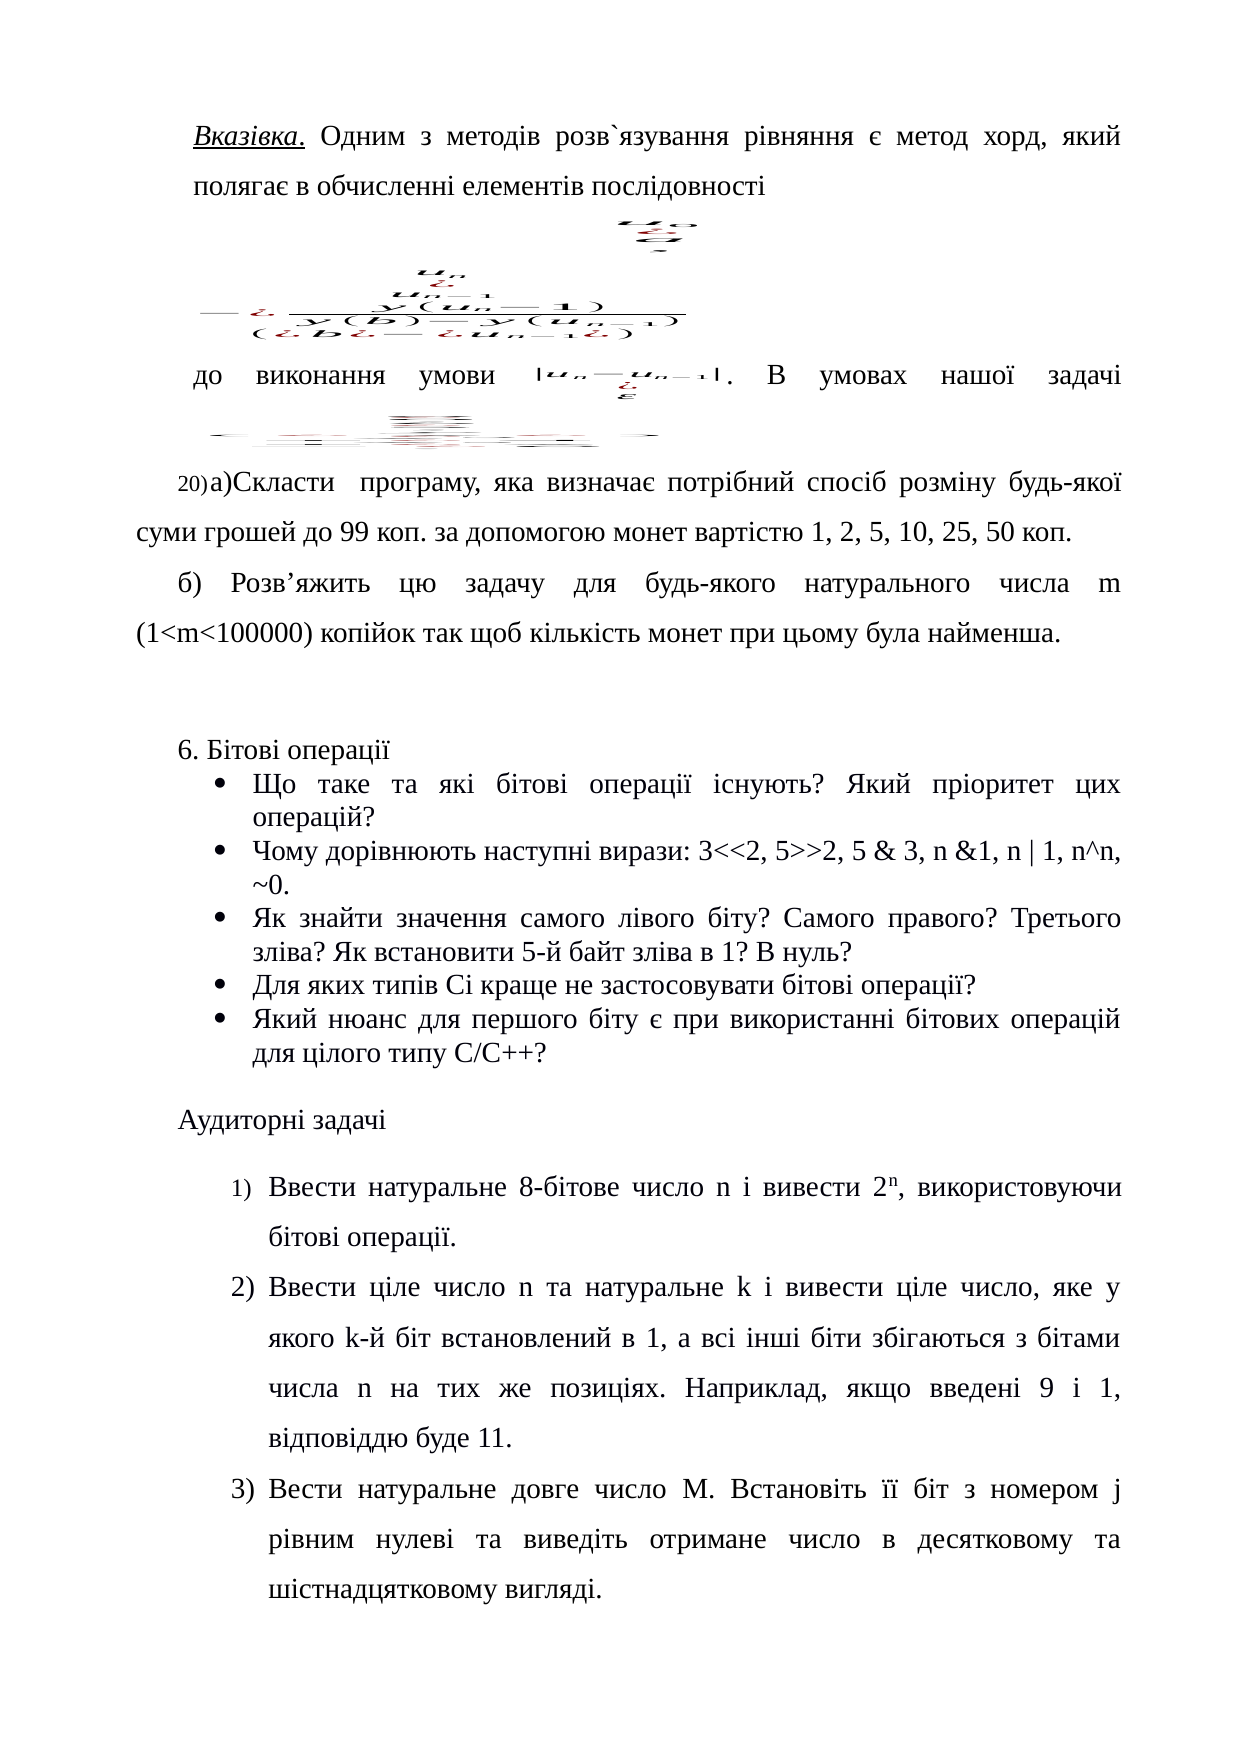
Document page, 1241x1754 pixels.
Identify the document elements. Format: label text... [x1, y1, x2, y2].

text Вказівка. Одним з методів розв`язування рівняння є метод хорд, який полягає в обчисленні елементів послідовності [193, 118, 1122, 202]
list Чому дорівнюють наступні вирази: 3<<2, 5>>2, 5 & 3, n &1, n | 1, n^n, ~0. [215, 833, 1122, 900]
list Ввести ціле число n та натуральне k і вивести ціле число, яке у якого k-й біт встановлений в 1, а всі інші біти збігаються з бітами числа n на тих же позиціях. Наприклад, якщо введені 9 і 1, відповіддю буде 11. [231, 1269, 1122, 1454]
list а)Скласти програму, яка визначає потрібний спосіб розміну будь-якої суми грошей до 99 коп. за допомогою монет вартістю 1, 2, 5, 10, 25, 50 коп. [136, 464, 1122, 548]
list Що таке та які бітові операції існують? Який пріоритет цих операцій? [215, 766, 1122, 833]
list Який нюанс для першого біту є при використанні бітових операцій для цілого типу С/С++? [215, 1001, 1122, 1068]
text 6. Бітові операції [136, 732, 1122, 766]
list Ввести натуральне 8-бітове число n і вивести 2n, використовуючи бітові операції. [231, 1169, 1122, 1253]
text до виконання умови . В умовах нашої задачі [193, 357, 1122, 450]
text б) Розв’яжить цю задачу для будь-якого натурального числа m (1<m<100000) копійок так щоб кількість монет при цьому була найменша. [136, 565, 1122, 648]
list Як знайти значення самого лівого біту? Самого правого? Третього зліва? Як встановити 5-й байт зліва в 1? В нуль? [215, 900, 1122, 967]
list Вести натуральне довге число M. Встановіть її біт з номером j рівним нулеві та виведіть отримане число в десятковому та шістнадцятковому вигляді. [231, 1471, 1122, 1605]
text Аудиторні задачі [136, 1102, 1122, 1135]
list Для яких типів Сі краще не застосовувати бітові операції? [215, 967, 1122, 1001]
